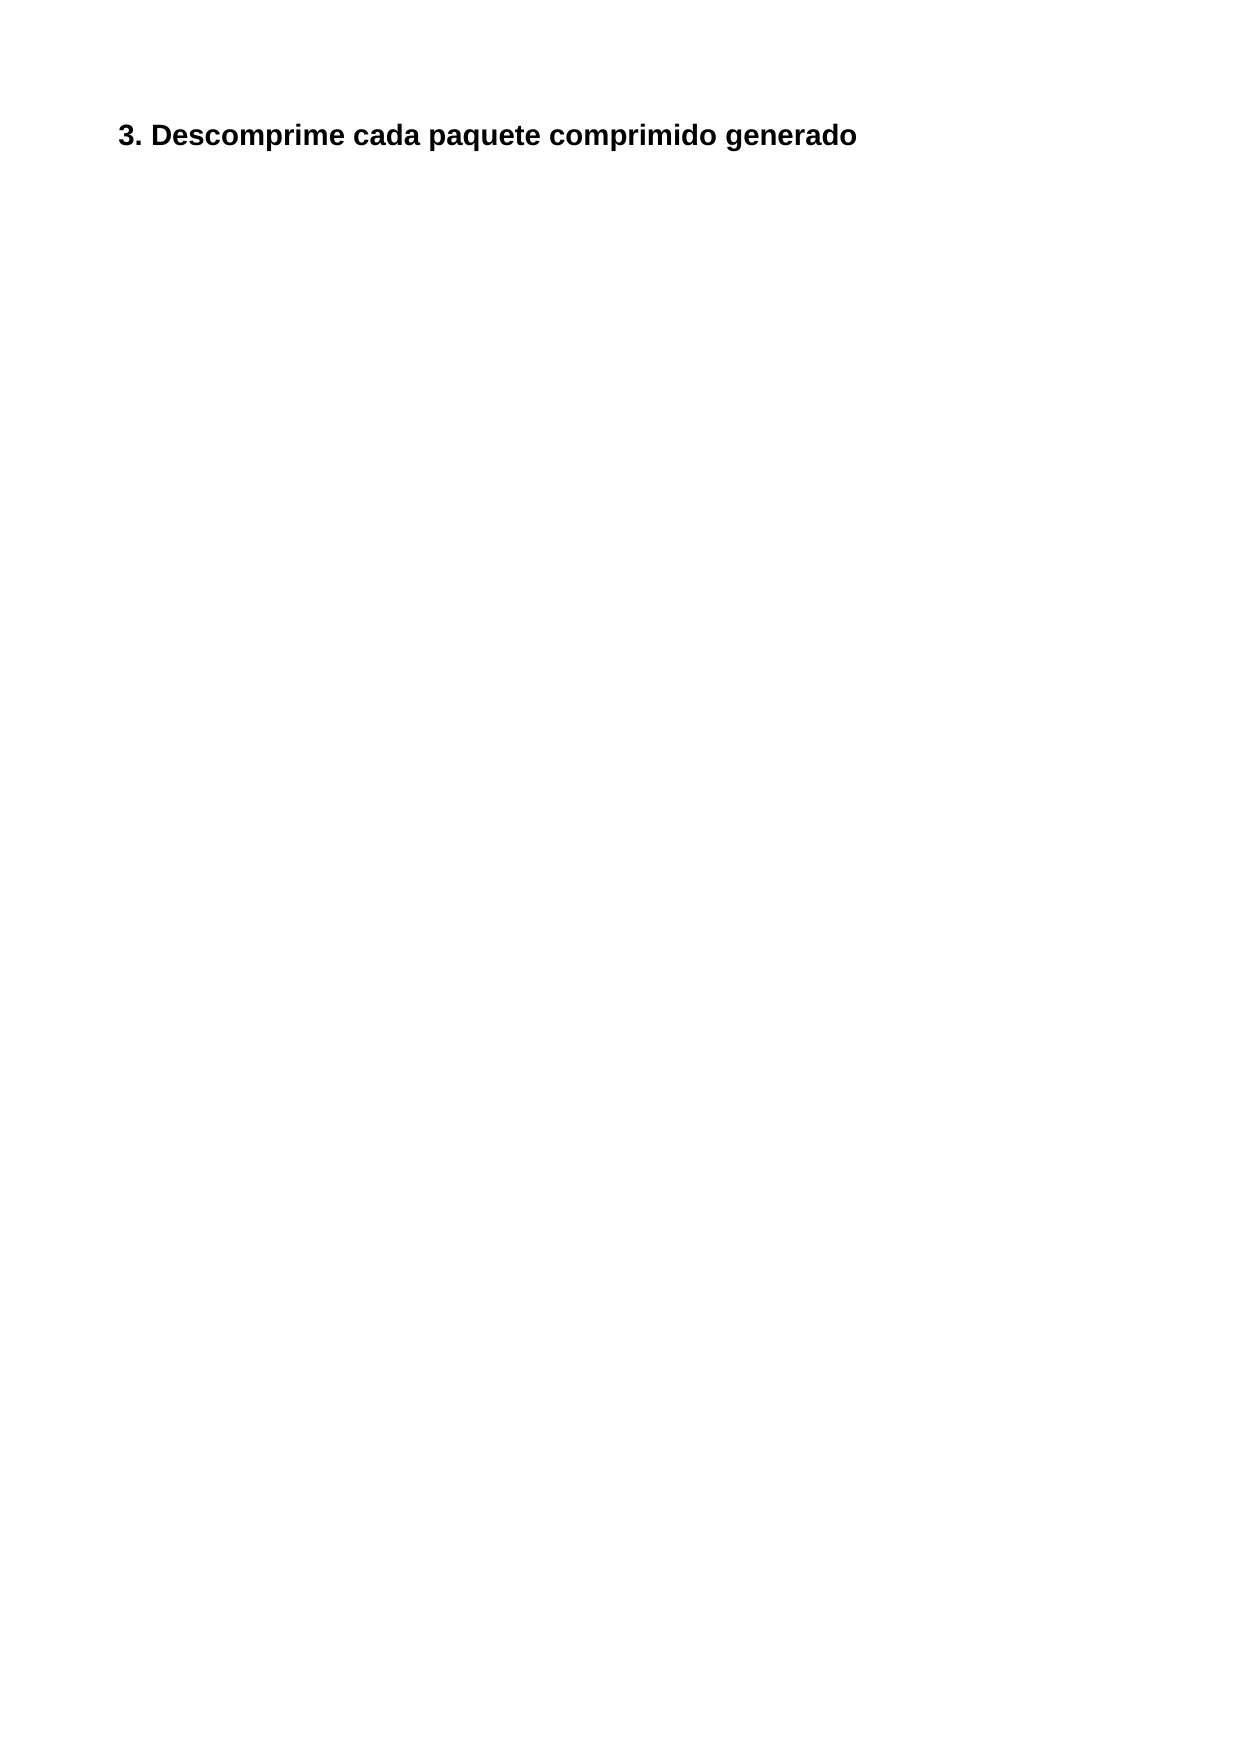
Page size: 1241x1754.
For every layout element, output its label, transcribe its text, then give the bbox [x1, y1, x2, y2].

subtitle 3. Descomprime cada paquete comprimido generado [118, 118, 1122, 152]
